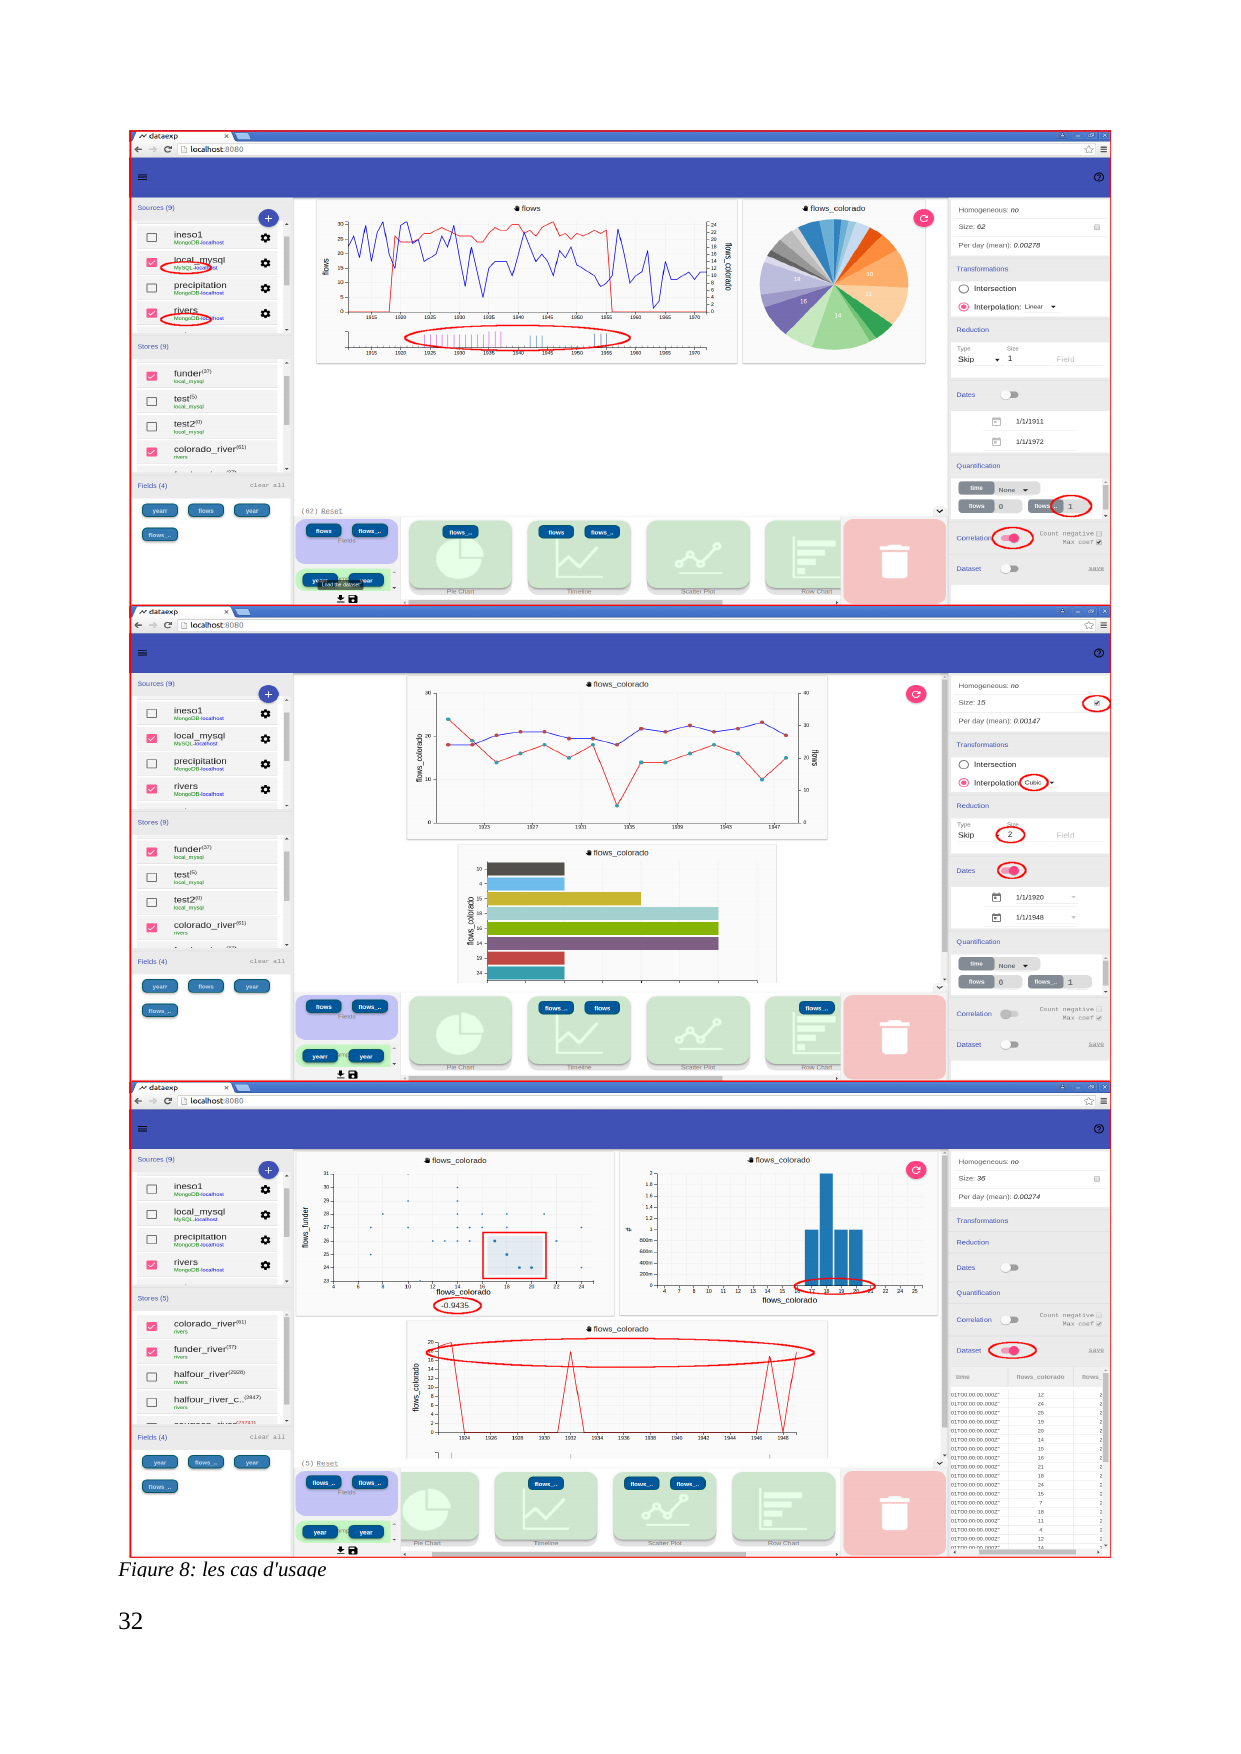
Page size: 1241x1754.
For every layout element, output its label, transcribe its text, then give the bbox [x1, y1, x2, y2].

text Figure 8: les cas d'usage [118, 131, 1122, 1577]
picture [129, 130, 1112, 1558]
